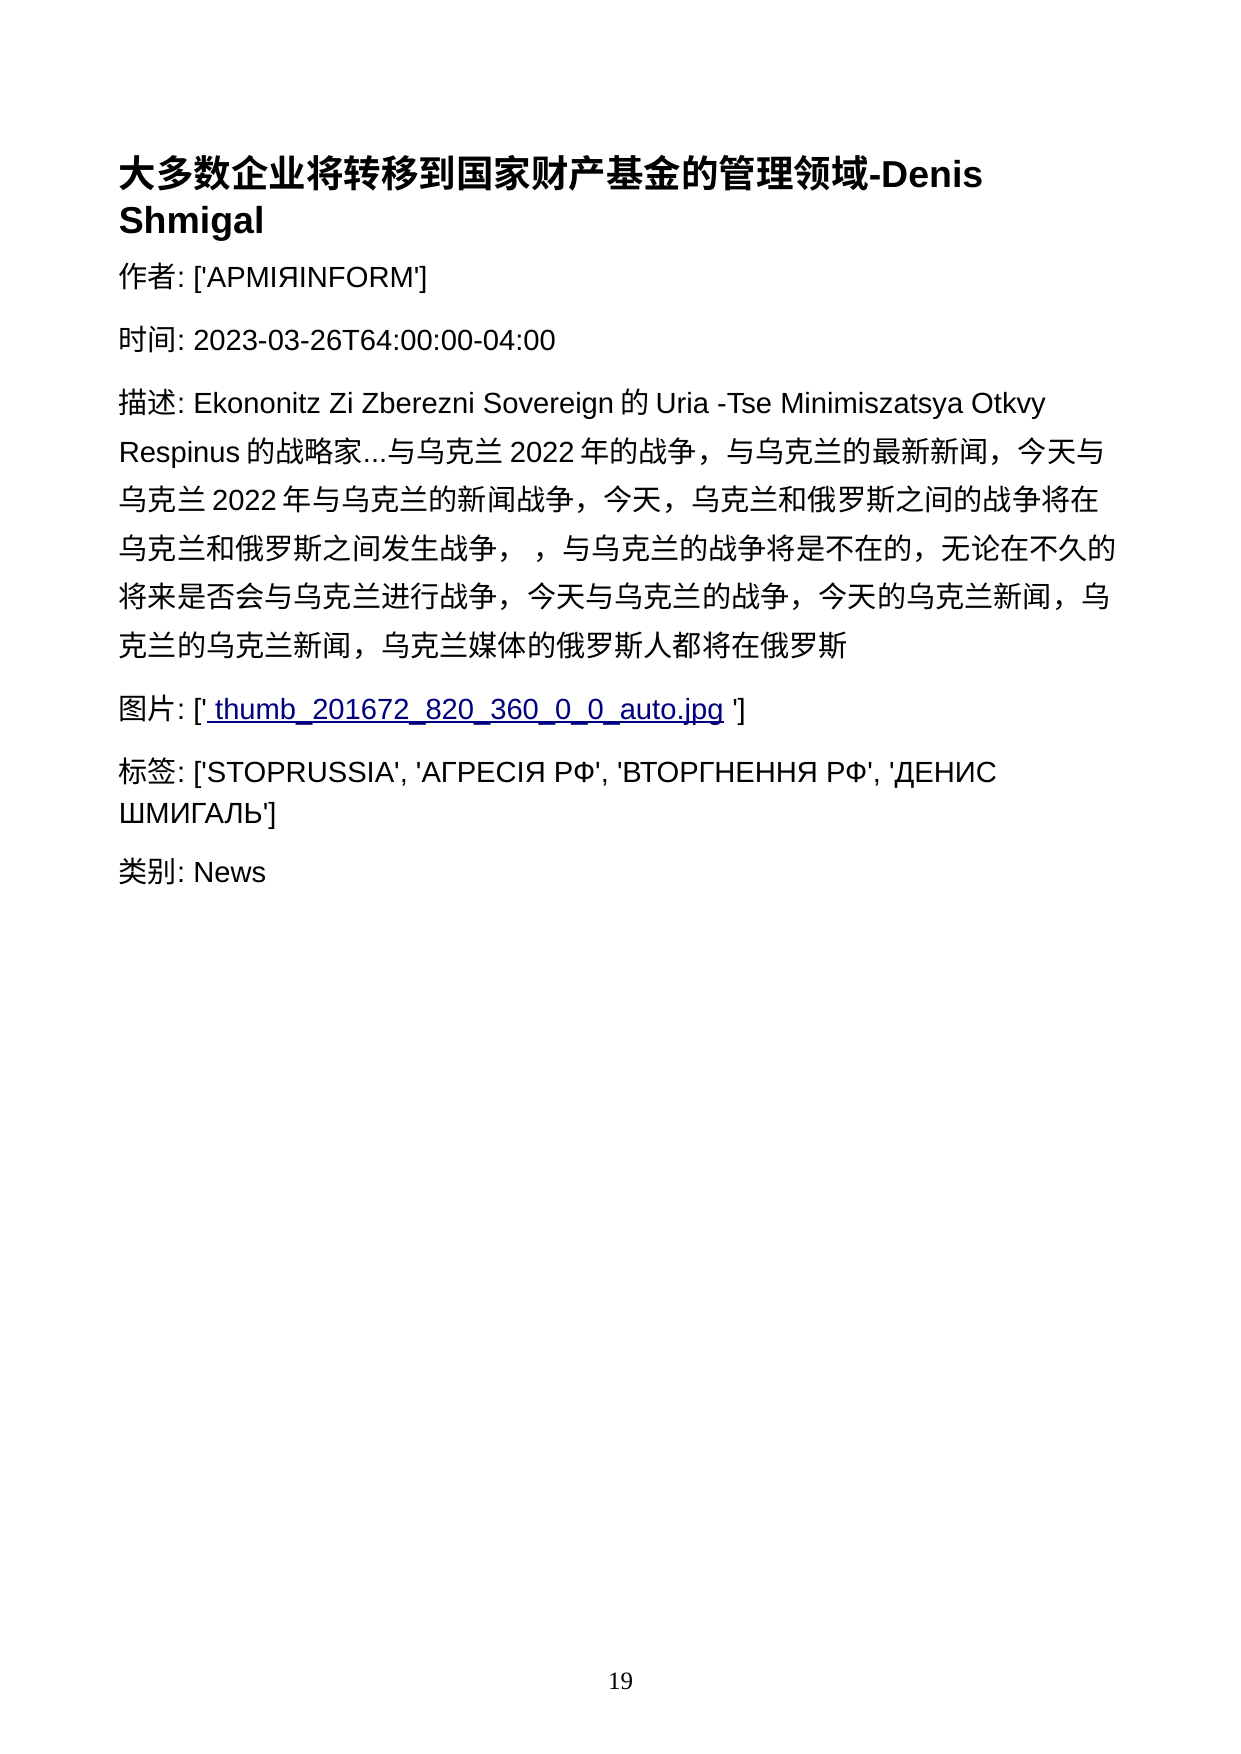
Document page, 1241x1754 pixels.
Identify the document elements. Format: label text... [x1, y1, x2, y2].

text 时间: 2023-03-26T64:00:00-04:00 [118, 317, 1122, 359]
text 作者: ['АРМІЯINFORM'] [118, 253, 1122, 296]
subtitle 大多数企业将转移到国家财产基金的管理领域-Denis Shmigal [118, 143, 1122, 241]
text 描述: Ekononitz Zi Zberezni Sovereign的Uria -Tse Minimiszatsya Otkvy Respinus的战略家...与乌克兰2022年的战争，与乌克兰的最新新闻，今天与乌克兰2022年与乌克兰的新闻战争，今天，乌克兰和俄罗斯之间的战争将在乌克兰和俄罗斯之间发生战争， ，与乌克兰的战争将是不在的，无论在不久的将来是否会与乌克兰进行战争，今天与乌克兰的战争，今天的乌克兰新闻，乌克兰的乌克兰新闻，乌克兰媒体的俄罗斯人都将在俄罗斯 [118, 380, 1122, 665]
text 图片: [' thumb_201672_820_360_0_0_auto.jpg '] [118, 686, 1122, 728]
text 标签: ['STOPRUSSIA', 'АГРЕСІЯ РФ', 'ВТОРГНЕННЯ РФ', 'ДЕНИС ШМИГАЛЬ'] [118, 749, 1122, 829]
text 类别: News [118, 849, 1122, 891]
